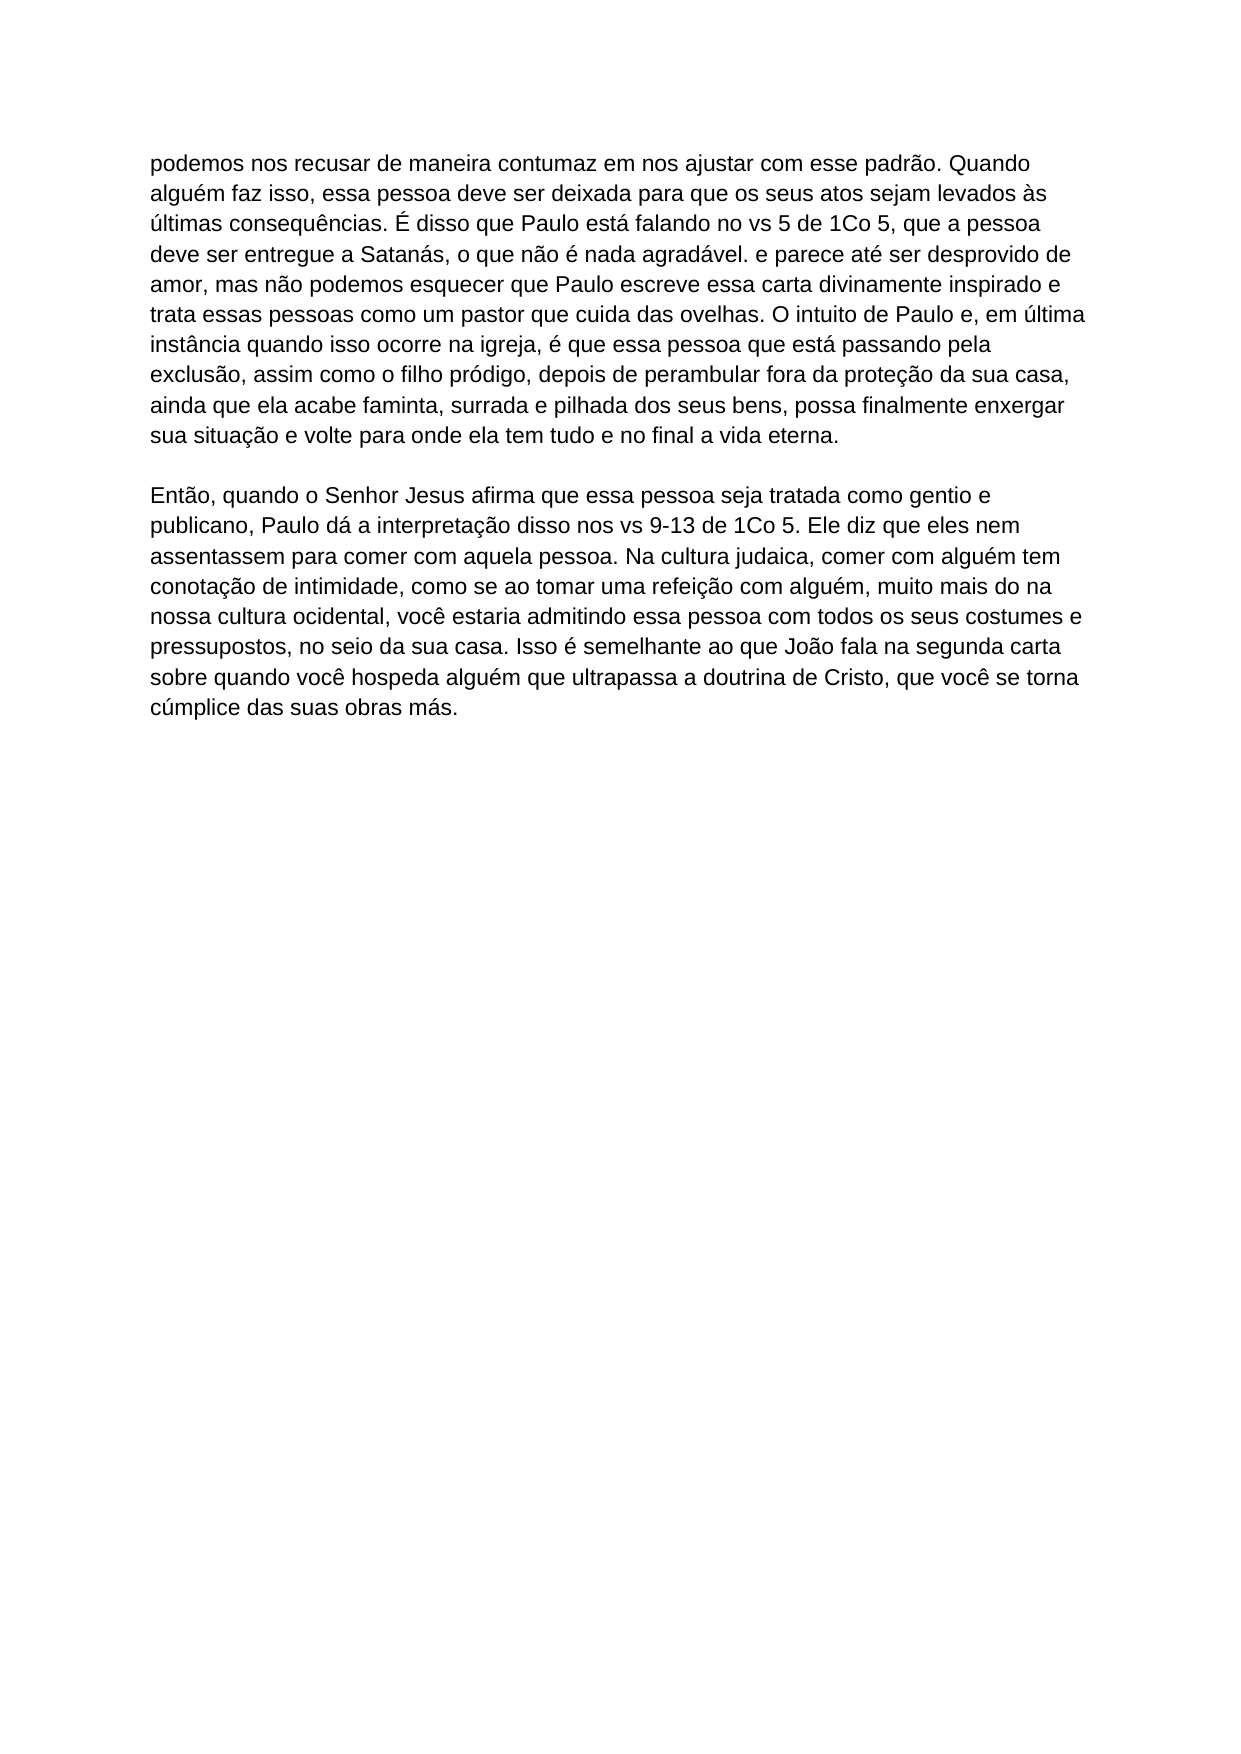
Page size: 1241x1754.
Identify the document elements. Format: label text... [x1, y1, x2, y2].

text podemos nos recusar de maneira contumaz em nos ajustar com esse padrão. Quando alguém faz isso, essa pessoa deve ser deixada para que os seus atos sejam levados às últimas consequências. É disso que Paulo está falando no vs 5 de 1Co 5, que a pessoa deve ser entregue a Satanás, o que não é nada agradável. e parece até ser desprovido de amor, mas não podemos esquecer que Paulo escreve essa carta divinamente inspirado e trata essas pessoas como um pastor que cuida das ovelhas. O intuito de Paulo e, em última instância quando isso ocorre na igreja, é que essa pessoa que está passando pela exclusão, assim como o filho pródigo, depois de perambular fora da proteção da sua casa, ainda que ela acabe faminta, surrada e pilhada dos seus bens, possa finalmente enxergar sua situação e volte para onde ela tem tudo e no final a vida eterna. [150, 150, 1090, 448]
text Então, quando o Senhor Jesus afirma que essa pessoa seja tratada como gentio e publicano, Paulo dá a interpretação disso nos vs 9-13 de 1Co 5. Ele diz que eles nem assentassem para comer com aquela pessoa. Na cultura judaica, comer com alguém tem conotação de intimidade, como se ao tomar uma refeição com alguém, muito mais do na nossa cultura ocidental, você estaria admitindo essa pessoa com todos os seus costumes e pressupostos, no seio da sua casa. Isso é semelhante ao que João fala na segunda carta sobre quando você hospeda alguém que ultrapassa a doutrina de Cristo, que você se torna cúmplice das suas obras más. [150, 482, 1090, 720]
